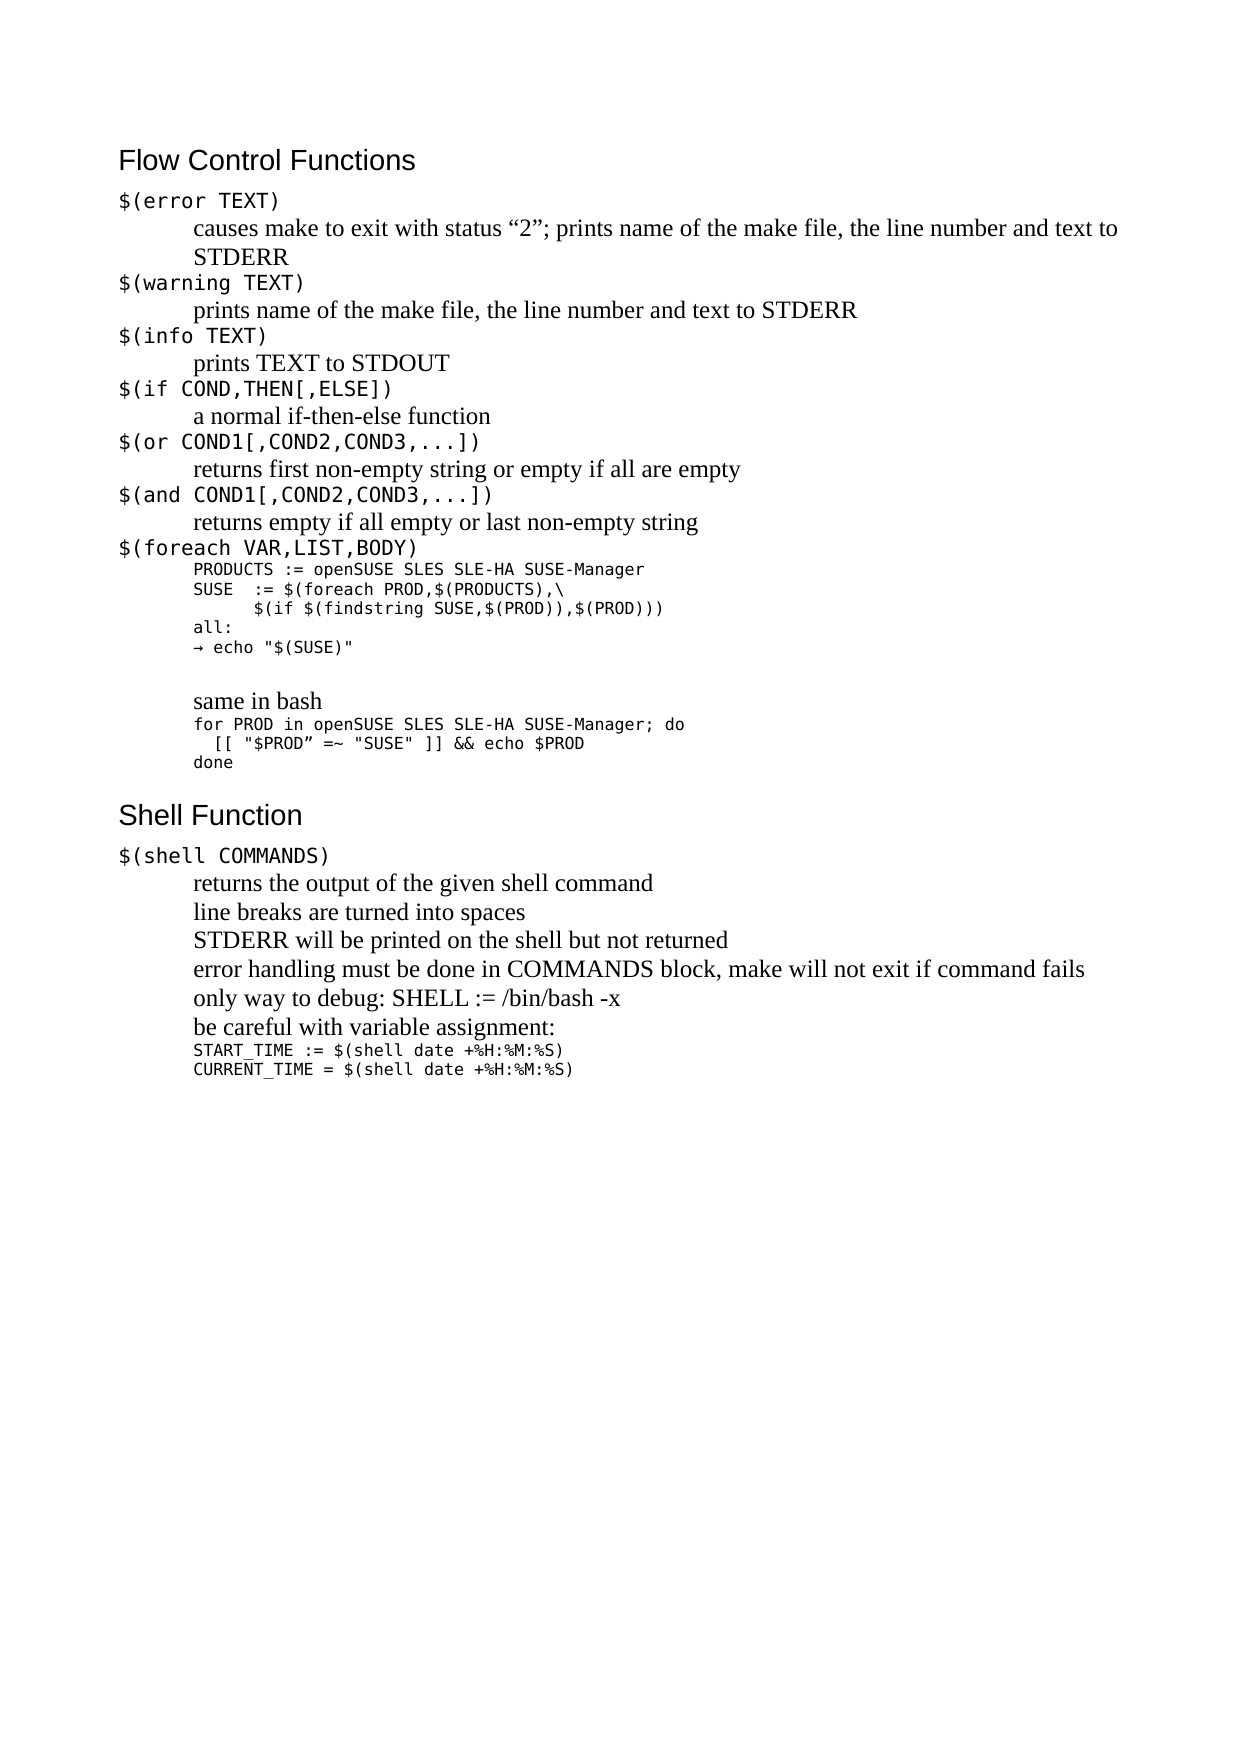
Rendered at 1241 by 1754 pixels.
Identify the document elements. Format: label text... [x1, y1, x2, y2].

text a normal if-then-else function [193, 401, 1122, 430]
text → echo "$(SUSE)" [193, 638, 1122, 657]
text line breaks are turned into spaces [193, 897, 1122, 926]
text STDERR will be printed on the shell but not returned [193, 926, 1122, 954]
text $(if COND,THEN[,ELSE]) [118, 377, 1122, 401]
text prints TEXT to STDOUT [193, 348, 1122, 377]
text $(warning TEXT) [118, 271, 1122, 295]
text $(or COND1[,COND2,COND3,...]) [118, 430, 1122, 454]
text causes make to exit with status “2”; prints name of the make file, the line number and text to STDERR [193, 213, 1122, 271]
text same in bash [193, 686, 1122, 715]
text be careful with variable assignment: [193, 1012, 1122, 1041]
text [[ "$PROD” =~ "SUSE" ]] && echo $PROD [193, 734, 1122, 753]
text $(foreach VAR,LIST,BODY) [118, 536, 1122, 560]
text all: [193, 618, 1122, 638]
text SUSE := $(foreach PROD,$(PRODUCTS),\ [193, 580, 1122, 599]
text $(if $(findstring SUSE,$(PROD)),$(PROD))) [193, 599, 1122, 618]
text $(and COND1[,COND2,COND3,...]) [118, 483, 1122, 507]
text for PROD in openSUSE SLES SLE-HA SUSE-Manager; do [193, 715, 1122, 734]
text returns the output of the given shell command [193, 868, 1122, 897]
text CURRENT_TIME = $(shell date +%H:%M:%S) [193, 1060, 1122, 1079]
text only way to debug: SHELL := /bin/bash -x [193, 983, 1122, 1012]
text PRODUCTS := openSUSE SLES SLE-HA SUSE-Manager [193, 560, 1122, 580]
text START_TIME := $(shell date +%H:%M:%S) [193, 1041, 1122, 1060]
text $(info TEXT) [118, 324, 1122, 348]
text $(error TEXT) [118, 189, 1122, 213]
text returns empty if all empty or last non-empty string [193, 507, 1122, 536]
text returns first non-empty string or empty if all are empty [193, 454, 1122, 483]
text prints name of the make file, the line number and text to STDERR [193, 295, 1122, 324]
text $(shell COMMANDS) [118, 844, 1122, 868]
text error handling must be done in COMMANDS block, make will not exit if command fails [193, 954, 1122, 983]
subtitle Shell Function [118, 798, 1122, 831]
text done [193, 753, 1122, 773]
subtitle Flow Control Functions [118, 143, 1122, 177]
